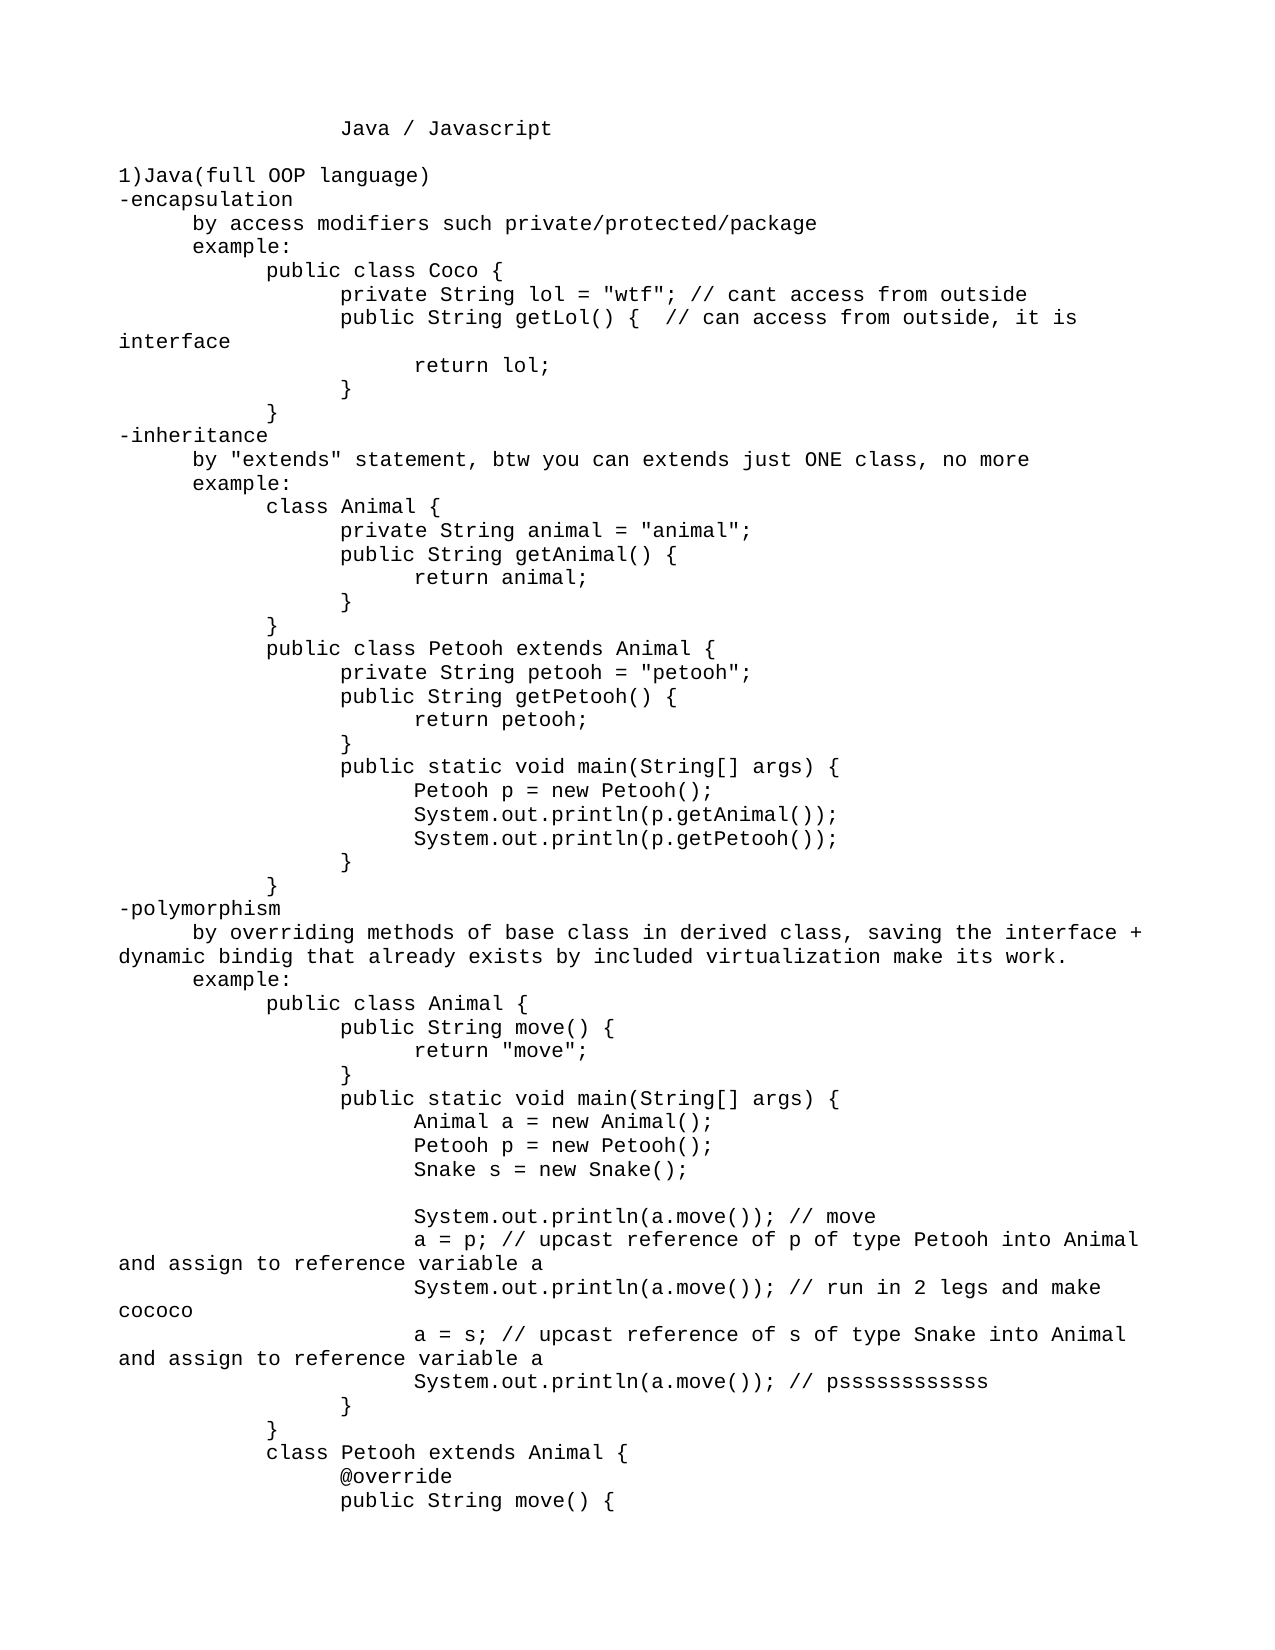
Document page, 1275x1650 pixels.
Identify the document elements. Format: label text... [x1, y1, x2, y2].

text a = p; // upcast reference of p of type Petooh into Animal and assign to reference variable a [118, 1229, 1157, 1277]
text return "move"; [118, 1040, 1157, 1064]
text private String lol = "wtf"; // cant access from outside [118, 284, 1157, 307]
text } [118, 733, 1157, 757]
text System.out.println(a.move()); // run in 2 legs and make cococo [118, 1277, 1157, 1324]
text @override [118, 1466, 1157, 1489]
text public String move() { [118, 1017, 1157, 1040]
text } [118, 1395, 1157, 1419]
text -inheritance [118, 426, 1157, 449]
text example: [118, 473, 1157, 496]
text Animal a = new Animal(); [118, 1111, 1157, 1135]
text public String getPetooh() { [118, 686, 1157, 709]
text } [118, 875, 1157, 898]
text by access modifiers such private/protected/package [118, 213, 1157, 236]
text example: [118, 236, 1157, 260]
text example: [118, 969, 1157, 993]
text } [118, 591, 1157, 615]
text Java / Javascript [118, 118, 1157, 142]
text class Petooh extends Animal { [118, 1442, 1157, 1466]
text by overriding methods of base class in derived class, saving the interface + dynamic bindig that already exists by included virtualization make its work. [118, 922, 1157, 969]
text 1)Java(full OOP language) [118, 165, 1157, 189]
text } [118, 1064, 1157, 1088]
text return lol; [118, 354, 1157, 378]
text private String petooh = "petooh"; [118, 662, 1157, 686]
text public class Petooh extends Animal { [118, 638, 1157, 662]
text Petooh p = new Petooh(); [118, 780, 1157, 804]
text by "extends" statement, btw you can extends just ONE class, no more [118, 449, 1157, 473]
text Petooh p = new Petooh(); [118, 1135, 1157, 1158]
text } [118, 851, 1157, 875]
text } [118, 615, 1157, 638]
text -encapsulation [118, 189, 1157, 213]
text public class Coco { [118, 260, 1157, 284]
text public static void main(String[] args) { [118, 1088, 1157, 1111]
text public static void main(String[] args) { [118, 757, 1157, 780]
text -polymorphism [118, 898, 1157, 922]
text class Animal { [118, 496, 1157, 520]
text } [118, 378, 1157, 402]
text System.out.println(a.move()); // pssssssssssss [118, 1371, 1157, 1395]
text public String getAnimal() { [118, 544, 1157, 567]
text private String animal = "animal"; [118, 520, 1157, 544]
text public class Animal { [118, 993, 1157, 1017]
text Snake s = new Snake(); [118, 1158, 1157, 1182]
text } [118, 1419, 1157, 1442]
text System.out.println(p.getAnimal()); [118, 804, 1157, 827]
text return animal; [118, 567, 1157, 591]
text System.out.println(p.getPetooh()); [118, 827, 1157, 851]
text } [118, 402, 1157, 426]
text System.out.println(a.move()); // move [118, 1206, 1157, 1229]
text public String getLol() { // can access from outside, it is interface [118, 307, 1157, 354]
text a = s; // upcast reference of s of type Snake into Animal and assign to reference variable a [118, 1324, 1157, 1371]
text return petooh; [118, 709, 1157, 733]
text public String move() { [118, 1489, 1157, 1513]
